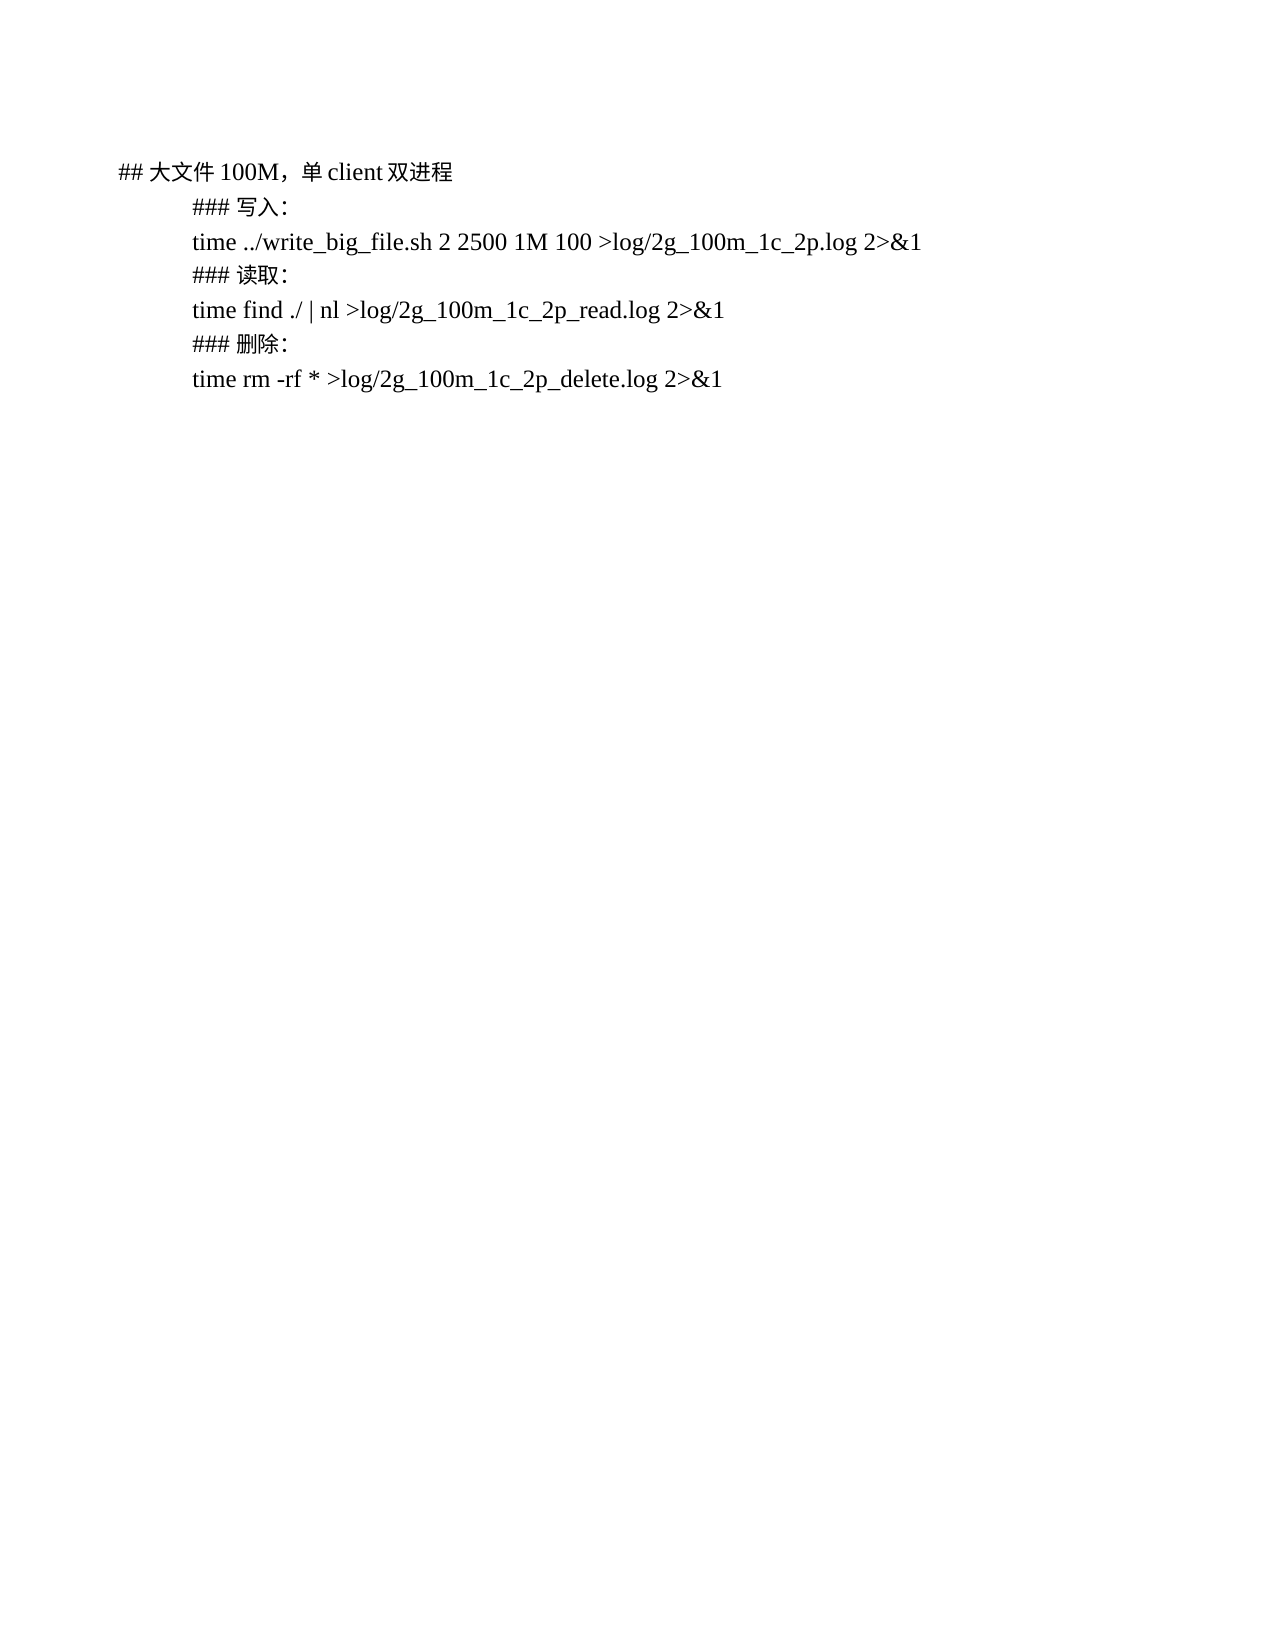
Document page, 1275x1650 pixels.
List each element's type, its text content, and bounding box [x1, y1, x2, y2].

text ### 删除： [118, 324, 1157, 359]
text time rm -rf * >log/2g_100m_1c_2p_delete.log 2>&1 [118, 359, 1157, 393]
text ### 读取： [118, 256, 1157, 290]
text ### 写入： [118, 187, 1157, 221]
text time ../write_big_file.sh 2 2500 1M 100 >log/2g_100m_1c_2p.log 2>&1 [118, 221, 1157, 256]
text time find ./ | nl >log/2g_100m_1c_2p_read.log 2>&1 [118, 290, 1157, 324]
text ## 大文件100M，单client双进程 [118, 152, 1157, 187]
